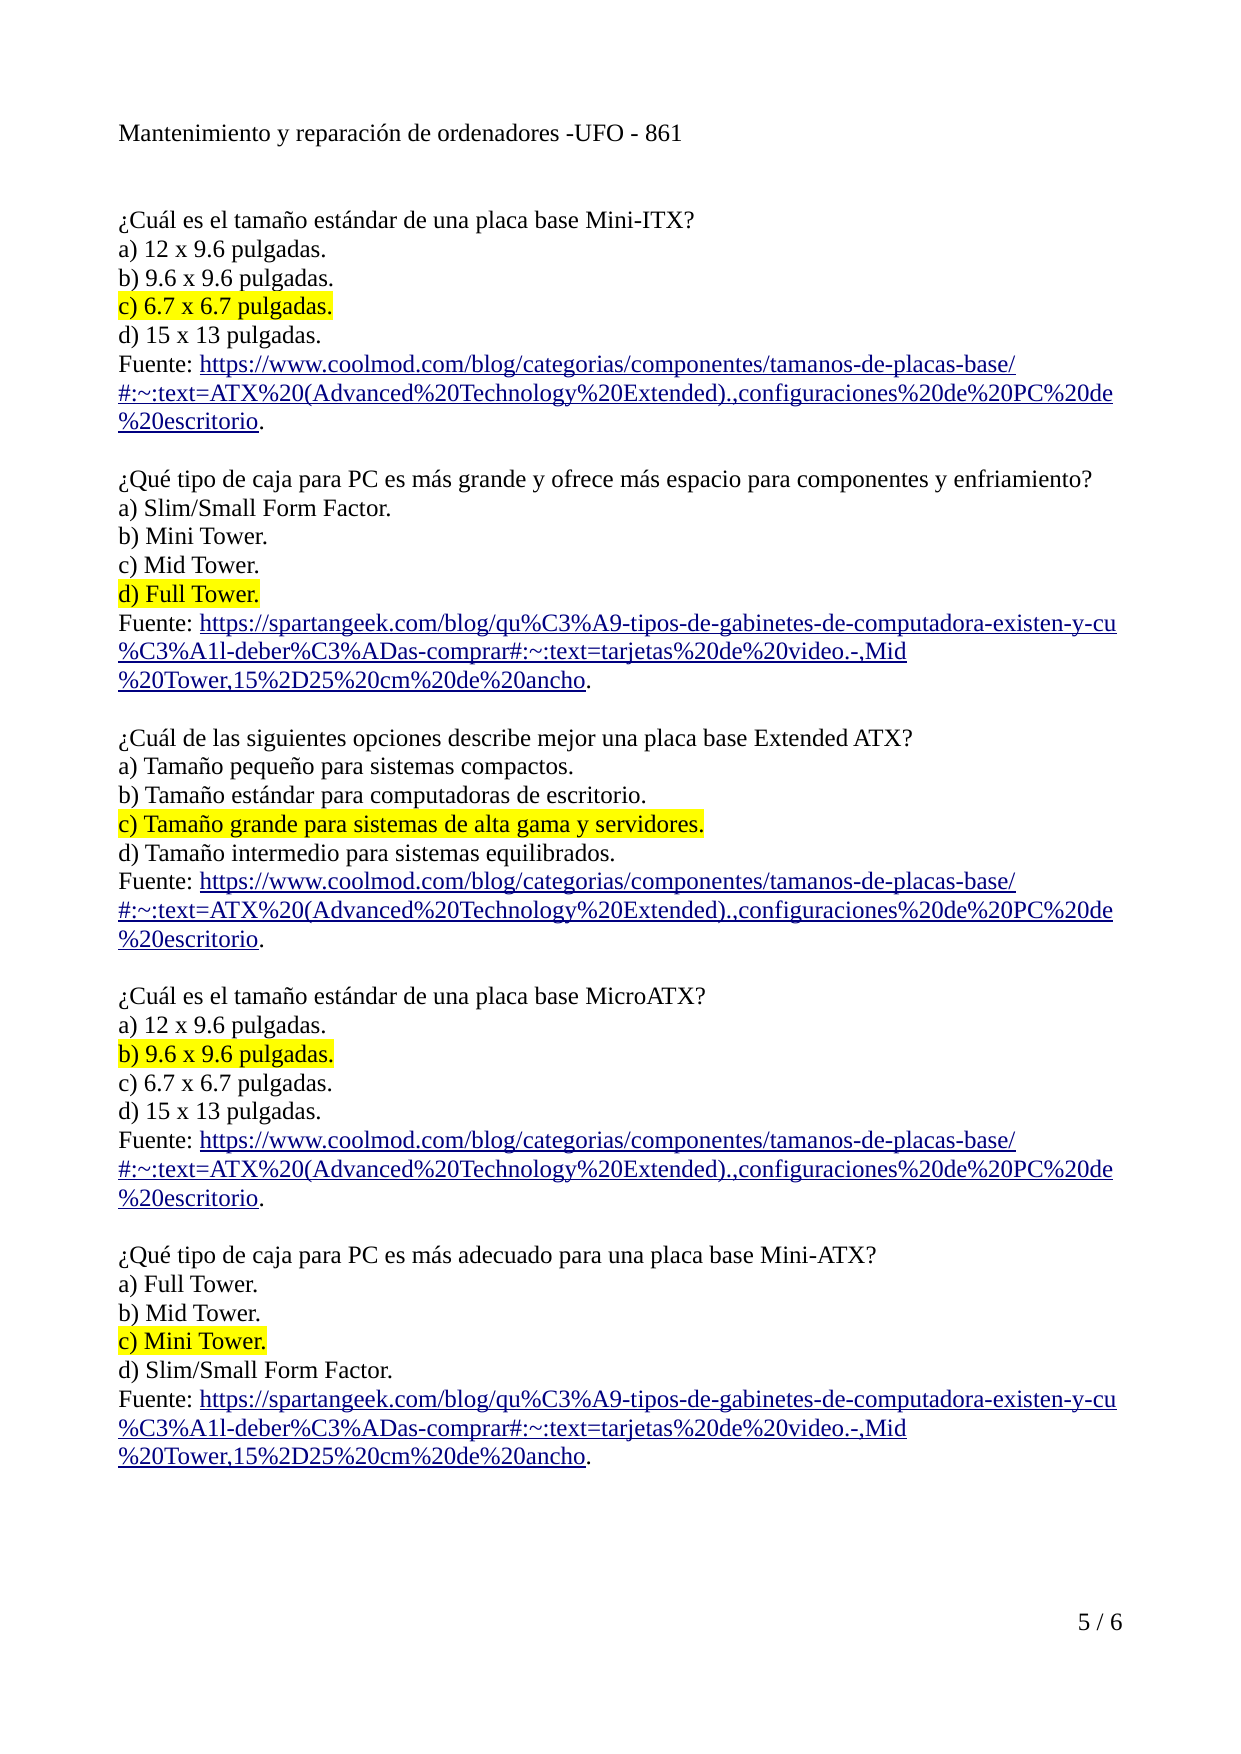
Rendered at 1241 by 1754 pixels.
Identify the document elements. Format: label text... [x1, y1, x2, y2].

text ¿Cuál es el tamaño estándar de una placa base Mini-ITX? [118, 205, 1122, 234]
text ¿Cuál es el tamaño estándar de una placa base MicroATX? [118, 981, 1122, 1010]
text Fuente: https://www.coolmod.com/blog/categorias/componentes/tamanos-de-placas-base/#:~:text=ATX%20(Advanced%20Technology%20Extended).,configuraciones%20de%20PC%20de%20escritorio. [118, 349, 1122, 435]
text b) 9.6 x 9.6 pulgadas. [118, 1039, 1122, 1068]
text c) 6.7 x 6.7 pulgadas. [118, 1068, 1122, 1096]
text b) 9.6 x 9.6 pulgadas. [118, 263, 1122, 291]
text Fuente: https://www.coolmod.com/blog/categorias/componentes/tamanos-de-placas-base/#:~:text=ATX%20(Advanced%20Technology%20Extended).,configuraciones%20de%20PC%20de%20escritorio. [118, 1125, 1122, 1211]
text b) Tamaño estándar para computadoras de escritorio. [118, 780, 1122, 809]
text a) Full Tower. [118, 1269, 1122, 1298]
text c) 6.7 x 6.7 pulgadas. [118, 291, 1122, 320]
text c) Tamaño grande para sistemas de alta gama y servidores. [118, 809, 1122, 838]
text b) Mid Tower. [118, 1298, 1122, 1326]
text a) Tamaño pequeño para sistemas compactos. [118, 751, 1122, 780]
text Fuente: https://spartangeek.com/blog/qu%C3%A9-tipos-de-gabinetes-de-computadora-existen-y-cu%C3%A1l-deber%C3%ADas-comprar#:~:text=tarjetas%20de%20video.-,Mid%20Tower,15%2D25%20cm%20de%20ancho. [118, 1384, 1122, 1470]
text Fuente: https://spartangeek.com/blog/qu%C3%A9-tipos-de-gabinetes-de-computadora-existen-y-cu%C3%A1l-deber%C3%ADas-comprar#:~:text=tarjetas%20de%20video.-,Mid%20Tower,15%2D25%20cm%20de%20ancho. [118, 608, 1122, 694]
text d) 15 x 13 pulgadas. [118, 320, 1122, 349]
text Fuente: https://www.coolmod.com/blog/categorias/componentes/tamanos-de-placas-base/#:~:text=ATX%20(Advanced%20Technology%20Extended).,configuraciones%20de%20PC%20de%20escritorio. [118, 866, 1122, 953]
text c) Mini Tower. [118, 1326, 1122, 1355]
text a) 12 x 9.6 pulgadas. [118, 234, 1122, 263]
text a) 12 x 9.6 pulgadas. [118, 1010, 1122, 1039]
text ¿Qué tipo de caja para PC es más grande y ofrece más espacio para componentes y enfriamiento? [118, 464, 1122, 493]
text ¿Qué tipo de caja para PC es más adecuado para una placa base Mini-ATX? [118, 1240, 1122, 1269]
text d) Tamaño intermedio para sistemas equilibrados. [118, 838, 1122, 866]
text b) Mini Tower. [118, 521, 1122, 550]
text ¿Cuál de las siguientes opciones describe mejor una placa base Extended ATX? [118, 723, 1122, 751]
text c) Mid Tower. [118, 550, 1122, 579]
text d) 15 x 13 pulgadas. [118, 1096, 1122, 1125]
text d) Slim/Small Form Factor. [118, 1355, 1122, 1384]
text d) Full Tower. [118, 579, 1122, 608]
text a) Slim/Small Form Factor. [118, 493, 1122, 521]
